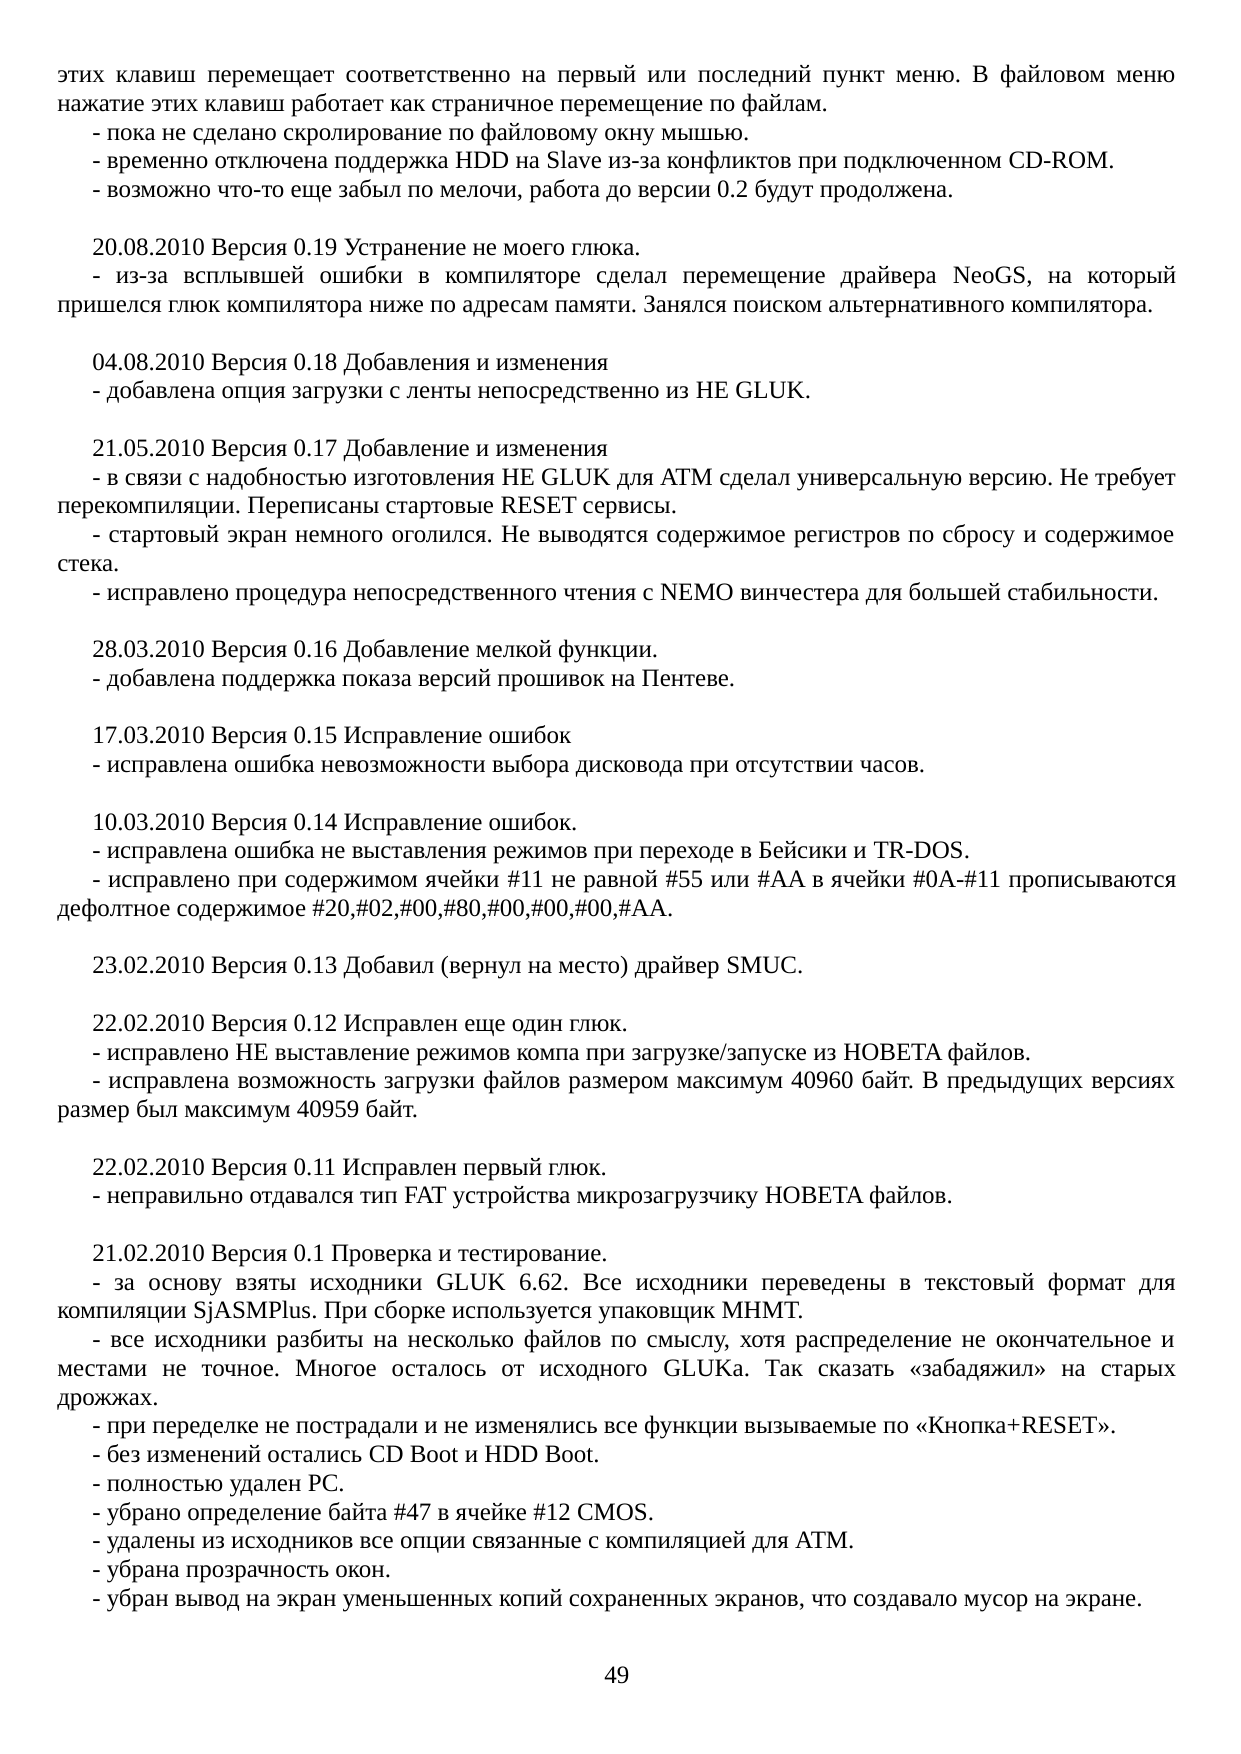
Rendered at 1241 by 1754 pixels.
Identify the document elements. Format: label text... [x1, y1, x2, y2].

text - пока не сделано скролирование по файловому окну мышью. [57, 117, 1176, 146]
text 22.02.2010 Версия 0.11 Исправлен первый глюк. [57, 1152, 1176, 1181]
text 21.02.2010 Версия 0.1 Проверка и тестирование. [57, 1238, 1176, 1267]
text - без изменений остались CD Boot и HDD Boot. [57, 1439, 1176, 1468]
text 22.02.2010 Версия 0.12 Исправлен еще один глюк. [57, 1008, 1176, 1037]
text - исправлена возможность загрузки файлов размером максимум 40960 байт. В предыдущих версиях размер был максимум 40959 байт. [57, 1066, 1176, 1123]
text - исправлена ошибка не выставления режимов при переходе в Бейсики и TR-DOS. [57, 836, 1176, 864]
text этих клавиш перемещает соответственно на первый или последний пункт меню. В файловом меню нажатие этих клавиш работает как страничное перемещение по файлам. [57, 59, 1176, 117]
text - убрано определение байта #47 в ячейке #12 CMOS. [57, 1497, 1176, 1526]
text - удалены из исходников все опции связанные с компиляцией для АТМ. [57, 1526, 1176, 1554]
text - возможно что-то еще забыл по мелочи, работа до версии 0.2 будут продолжена. [57, 174, 1176, 203]
text - все исходники разбиты на несколько файлов по смыслу, хотя распределение не окончательное и местами не точное. Многое осталось от исходного GLUKа. Так сказать «забадяжил» на старых дрожжах. [57, 1324, 1176, 1411]
text - убран вывод на экран уменьшенных копий сохраненных экранов, что создавало мусор на экране. [57, 1583, 1176, 1612]
text - в связи с надобностью изготовления HE GLUK для ATM сделал универсальную версию. Не требует перекомпиляции. Переписаны стартовые RESET сервисы. [57, 462, 1176, 519]
text - исправлена ошибка невозможности выбора дисковода при отсутствии часов. [57, 749, 1176, 778]
text 17.03.2010 Версия 0.15 Исправление ошибок [57, 721, 1176, 749]
text 28.03.2010 Версия 0.16 Добавление мелкой функции. [57, 634, 1176, 663]
text - добавлена опция загрузки с ленты непосредственно из HE GLUK. [57, 376, 1176, 404]
text - из-за всплывшей ошибки в компиляторе сделал перемещение драйвера NeoGS, на который пришелся глюк компилятора ниже по адресам памяти. Занялся поиском альтернативного компилятора. [57, 261, 1176, 318]
text - полностью удален PC. [57, 1468, 1176, 1497]
text - за основу взяты исходники GLUK 6.62. Все исходники переведены в текстовый формат для компиляции SjASMPlus. При сборке используется упаковщик MHMT. [57, 1267, 1176, 1324]
text - неправильно отдавался тип FAT устройства микрозагрузчику HOBETA файлов. [57, 1181, 1176, 1209]
text - стартовый экран немного оголился. Не выводятся содержимое регистров по сбросу и содержимое стека. [57, 519, 1176, 577]
text 23.02.2010 Версия 0.13 Добавил (вернул на место) драйвер SMUC. [57, 951, 1176, 979]
text - исправлено НЕ выставление режимов компа при загрузке/запуске из HOBETA файлов. [57, 1037, 1176, 1066]
text - при переделке не пострадали и не изменялись все функции вызываемые по «Кнопка+RESET». [57, 1411, 1176, 1439]
text - временно отключена поддержка HDD на Slave из-за конфликтов при подключенном CD-ROM. [57, 146, 1176, 174]
text - добавлена поддержка показа версий прошивок на Пентеве. [57, 663, 1176, 692]
text 04.08.2010 Версия 0.18 Добавления и изменения [57, 347, 1176, 376]
text 10.03.2010 Версия 0.14 Исправление ошибок. [57, 807, 1176, 836]
text - убрана прозрачность окон. [57, 1554, 1176, 1583]
text 20.08.2010 Версия 0.19 Устранение не моего глюка. [57, 232, 1176, 261]
text 21.05.2010 Версия 0.17 Добавление и изменения [57, 433, 1176, 462]
text - исправлено процедура непосредственного чтения с NEMO винчестера для большей стабильности. [57, 577, 1176, 606]
text - исправлено при содержимом ячейки #11 не равной #55 или #AA в ячейки #0A-#11 прописываются дефолтное содержимое #20,#02,#00,#80,#00,#00,#00,#AA. [57, 864, 1176, 922]
